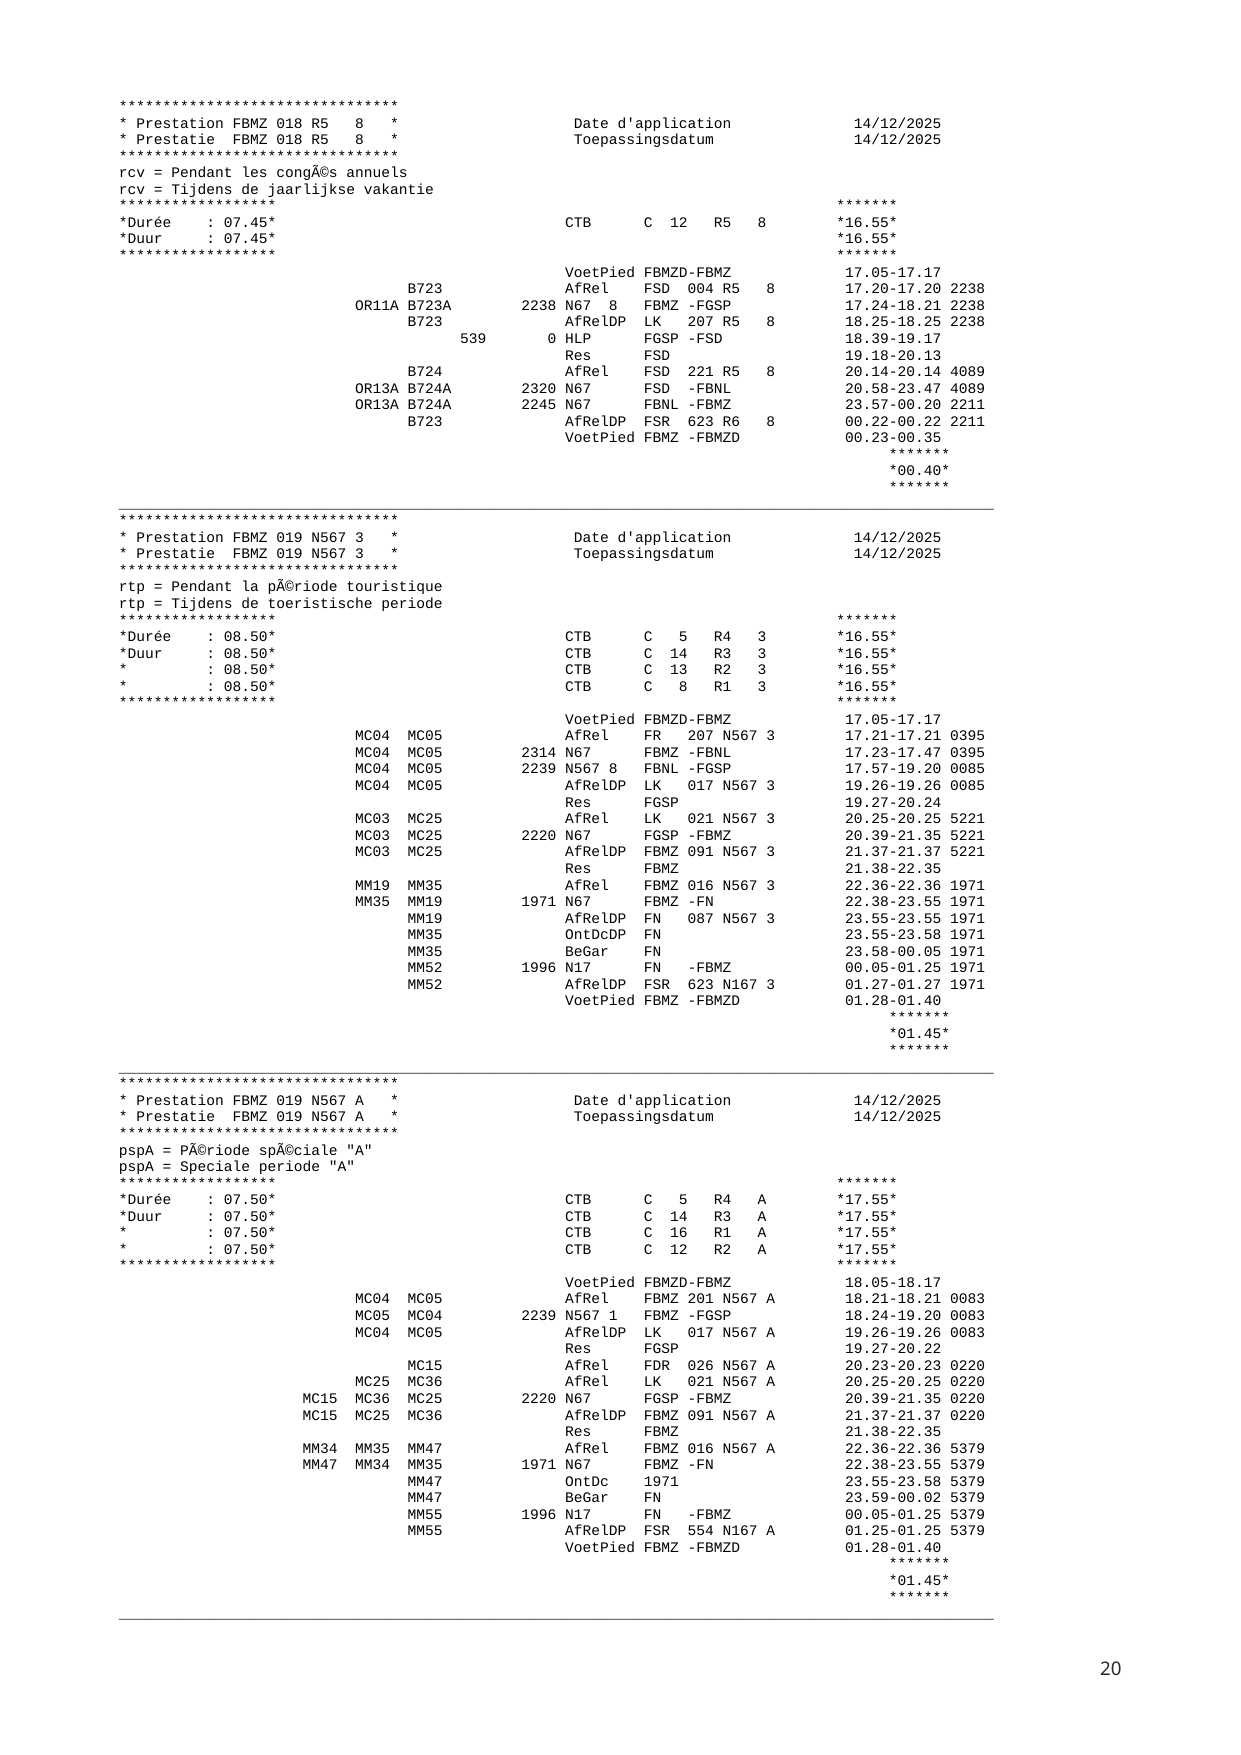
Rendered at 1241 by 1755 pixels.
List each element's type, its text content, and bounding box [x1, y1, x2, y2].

text ******************************** * Prestation FBMZ 018 R5 8 * Date d'application 14/12/2025 * Prestatie FBMZ 018 R5 8 * Toepassingsdatum 14/12/2025 ******************************** rcv = Pendant les congÃ©s annuels rcv = Tijdens de jaarlijkse vakantie ****************** ******* *Durée : 07.45* CTB C 12 R5 8 *16.55* *Duur : 07.45* *16.55* ****************** ******* VoetPied FBMZD-FBMZ 17.05-17.17 B723 AfRel FSD 004 R5 8 17.20-17.20 2238 OR11A B723A 2238 N67 8 FBMZ -FGSP 17.24-18.21 2238 B723 AfRelDP LK 207 R5 8 18.25-18.25 2238 539 0 HLP FGSP -FSD 18.39-19.17 Res FSD 19.18-20.13 B724 AfRel FSD 221 R5 8 20.14-20.14 4089 OR13A B724A 2320 N67 FSD -FBNL 20.58-23.47 4089 OR13A B724A 2245 N67 FBNL -FBMZ 23.57-00.20 2211 B723 AfRelDP FSR 623 R6 8 00.22-00.22 2211 VoetPied FBMZ -FBMZD 00.23-00.35 ******* *00.40* ******* ____________________________________________________________________________________________________ [119, 99, 1122, 513]
text ******************************** * Prestation FBMZ 019 N567 3 * Date d'application 14/12/2025 * Prestatie FBMZ 019 N567 3 * Toepassingsdatum 14/12/2025 ******************************** rtp = Pendant la pÃ©riode touristique rtp = Tijdens de toeristische periode ****************** ******* *Durée : 08.50* CTB C 5 R4 3 *16.55* *Duur : 08.50* CTB C 14 R3 3 *16.55* * : 08.50* CTB C 13 R2 3 *16.55* * : 08.50* CTB C 8 R1 3 *16.55* ****************** ******* VoetPied FBMZD-FBMZ 17.05-17.17 MC04 MC05 AfRel FR 207 N567 3 17.21-17.21 0395 MC04 MC05 2314 N67 FBMZ -FBNL 17.23-17.47 0395 MC04 MC05 2239 N567 8 FBNL -FGSP 17.57-19.20 0085 MC04 MC05 AfRelDP LK 017 N567 3 19.26-19.26 0085 Res FGSP 19.27-20.24 MC03 MC25 AfRel LK 021 N567 3 20.25-20.25 5221 MC03 MC25 2220 N67 FGSP -FBMZ 20.39-21.35 5221 MC03 MC25 AfRelDP FBMZ 091 N567 3 21.37-21.37 5221 Res FBMZ 21.38-22.35 MM19 MM35 AfRel FBMZ 016 N567 3 22.36-22.36 1971 MM35 MM19 1971 N67 FBMZ -FN 22.38-23.55 1971 MM19 AfRelDP FN 087 N567 3 23.55-23.55 1971 MM35 OntDcDP FN 23.55-23.58 1971 MM35 BeGar FN 23.58-00.05 1971 MM52 1996 N17 FN -FBMZ 00.05-01.25 1971 MM52 AfRelDP FSR 623 N167 3 01.27-01.27 1971 VoetPied FBMZ -FBMZD 01.28-01.40 ******* *01.45* ******* ____________________________________________________________________________________________________ [119, 513, 1122, 1076]
text ******************************** * Prestation FBMZ 019 N567 A * Date d'application 14/12/2025 * Prestatie FBMZ 019 N567 A * Toepassingsdatum 14/12/2025 ******************************** pspA = PÃ©riode spÃ©ciale "A" pspA = Speciale periode "A" ****************** ******* *Durée : 07.50* CTB C 5 R4 A *17.55* *Duur : 07.50* CTB C 14 R3 A *17.55* * : 07.50* CTB C 16 R1 A *17.55* * : 07.50* CTB C 12 R2 A *17.55* ****************** ******* VoetPied FBMZD-FBMZ 18.05-18.17 MC04 MC05 AfRel FBMZ 201 N567 A 18.21-18.21 0083 MC05 MC04 2239 N567 1 FBMZ -FGSP 18.24-19.20 0083 MC04 MC05 AfRelDP LK 017 N567 A 19.26-19.26 0083 Res FGSP 19.27-20.22 MC15 AfRel FDR 026 N567 A 20.23-20.23 0220 MC25 MC36 AfRel LK 021 N567 A 20.25-20.25 0220 MC15 MC36 MC25 2220 N67 FGSP -FBMZ 20.39-21.35 0220 MC15 MC25 MC36 AfRelDP FBMZ 091 N567 A 21.37-21.37 0220 Res FBMZ 21.38-22.35 MM34 MM35 MM47 AfRel FBMZ 016 N567 A 22.36-22.36 5379 MM47 MM34 MM35 1971 N67 FBMZ -FN 22.38-23.55 5379 MM47 OntDc 1971 23.55-23.58 5379 MM47 BeGar FN 23.59-00.02 5379 MM55 1996 N17 FN -FBMZ 00.05-01.25 5379 MM55 AfRelDP FSR 554 N167 A 01.25-01.25 5379 VoetPied FBMZ -FBMZD 01.28-01.40 ******* *01.45* ******* ____________________________________________________________________________________________________ [119, 1076, 1122, 1623]
